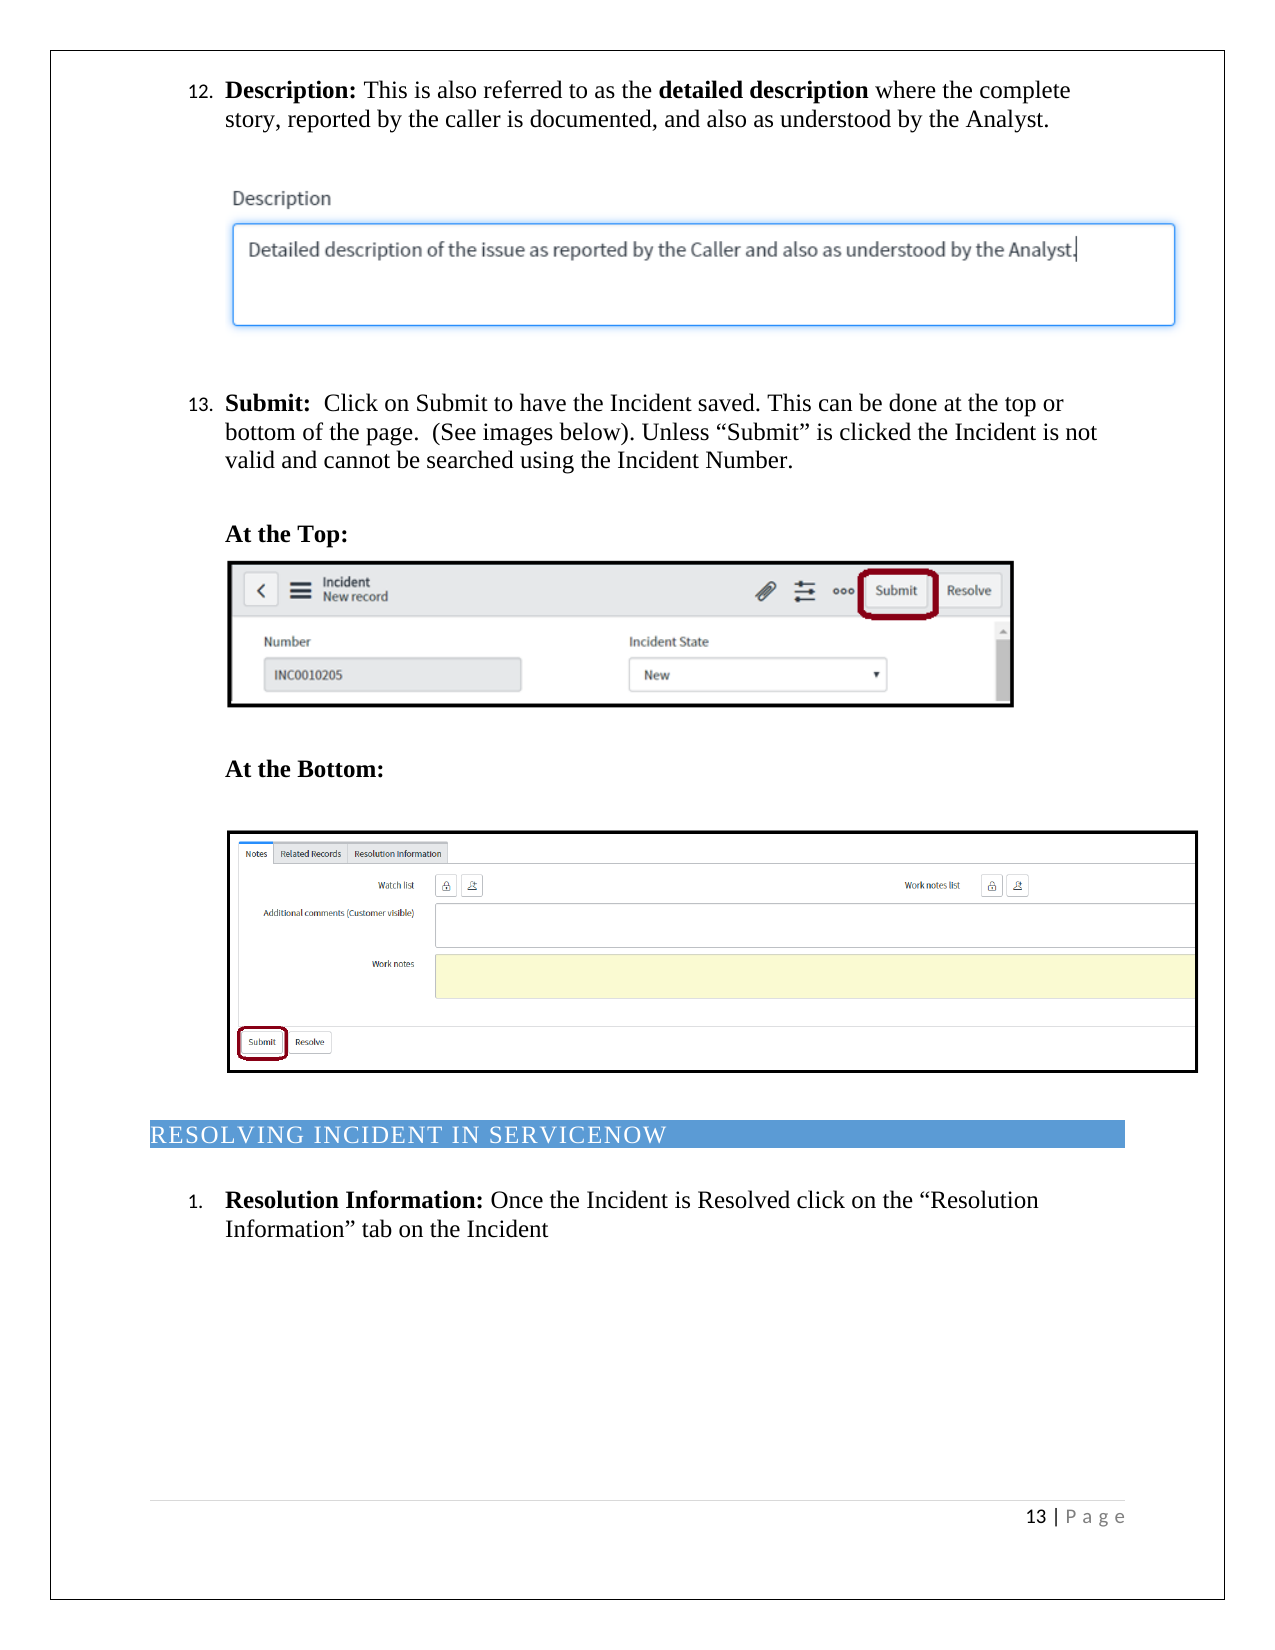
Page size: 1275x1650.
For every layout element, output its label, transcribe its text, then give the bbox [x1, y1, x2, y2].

list At the Bottom: [225, 754, 1125, 783]
list Description: This is also referred to as the detailed description where the complete story, reported by the caller is documented, and also as understood by the Analyst. [187, 75, 1125, 132]
list At the Top: [225, 519, 1125, 548]
list Submit: Click on Submit to have the Incident saved. This can be done at the top or bottom of the page. (See images below). Unless “Submit” is clicked the Incident is not valid and cannot be searched using the Incident Number. [187, 388, 1125, 474]
subtitle RESOLVING INCIDENT IN SERVICENOW [150, 1120, 1125, 1148]
list Resolution Information: Once the Incident is Resolved click on the “Resolution Information” tab on the Incident [187, 1186, 1125, 1243]
